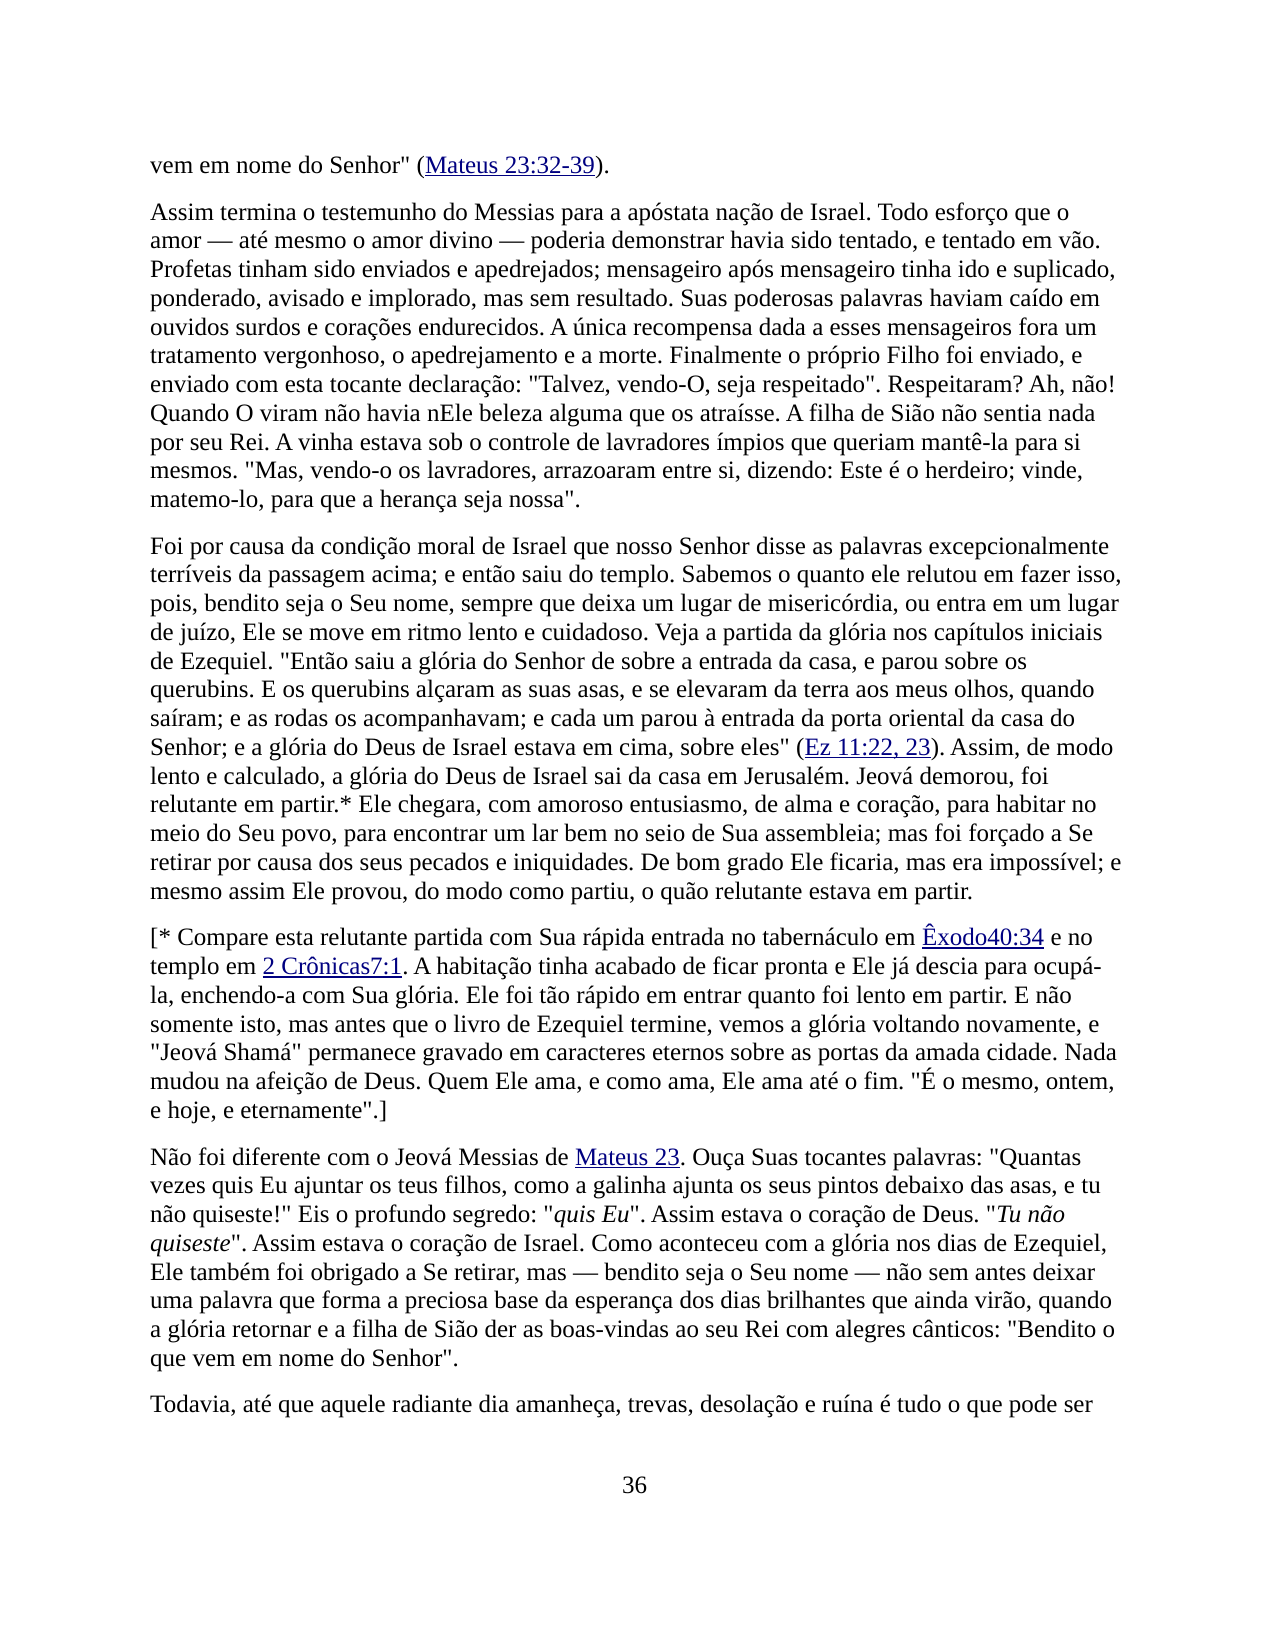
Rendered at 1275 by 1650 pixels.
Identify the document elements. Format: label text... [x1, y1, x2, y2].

text Todavia, até que aquele radiante dia amanheça, trevas, desolação e ruína é tudo o que pode ser [150, 1389, 1125, 1418]
text Foi por causa da condição moral de Israel que nosso Senhor disse as palavras excepcionalmente terríveis da passagem acima; e então saiu do templo. Sabemos o quanto ele relutou em fazer isso, pois, bendito seja o Seu nome, sempre que deixa um lugar de misericórdia, ou entra em um lugar de juízo, Ele se move em ritmo lento e cuidadoso. Veja a partida da glória nos capítulos iniciais de Ezequiel. "Então saiu a glória do Senhor de sobre a entrada da casa, e parou sobre os querubins. E os querubins alçaram as suas asas, e se elevaram da terra aos meus olhos, quando saíram; e as rodas os acompanhavam; e cada um parou à entrada da porta oriental da casa do Senhor; e a glória do Deus de Israel estava em cima, sobre eles" (Ez 11:22, 23). Assim, de modo lento e calculado, a glória do Deus de Israel sai da casa em Jerusalém. Jeová demorou, foi relutante em partir.* Ele chegara, com amoroso entusiasmo, de alma e coração, para habitar no meio do Seu povo, para encontrar um lar bem no seio de Sua assembleia; mas foi forçado a Se retirar por causa dos seus pecados e iniquidades. De bom grado Ele ficaria, mas era impossível; e mesmo assim Ele provou, do modo como partiu, o quão relutante estava em partir. [150, 531, 1125, 904]
text Assim termina o testemunho do Messias para a apóstata nação de Israel. Todo esforço que o amor — até mesmo o amor divino — poderia demonstrar havia sido tentado, e tentado em vão. Profetas tinham sido enviados e apedrejados; mensageiro após mensageiro tinha ido e suplicado, ponderado, avisado e implorado, mas sem resultado. Suas poderosas palavras haviam caído em ouvidos surdos e corações endurecidos. A única recompensa dada a esses mensageiros fora um tratamento vergonhoso, o apedrejamento e a morte. Finalmente o próprio Filho foi enviado, e enviado com esta tocante declaração: "Talvez, vendo-O, seja respeitado". Respeitaram? Ah, não! Quando O viram não havia nEle beleza alguma que os atraísse. A filha de Sião não sentia nada por seu Rei. A vinha estava sob o controle de lavradores ímpios que queriam mantê-la para si mesmos. "Mas, vendo-o os lavradores, arrazoaram entre si, dizendo: Este é o herdeiro; vinde, matemo-lo, para que a herança seja nossa". [150, 197, 1125, 513]
text vem em nome do Senhor" (Mateus 23:32-39). [150, 150, 1125, 179]
text Não foi diferente com o Jeová Messias de Mateus 23. Ouça Suas tocantes palavras: "Quantas vezes quis Eu ajuntar os teus filhos, como a galinha ajunta os seus pintos debaixo das asas, e tu não quiseste!" Eis o profundo segredo: "quis Eu". Assim estava o coração de Deus. "Tu não quiseste". Assim estava o coração de Israel. Como aconteceu com a glória nos dias de Ezequiel, Ele também foi obrigado a Se retirar, mas — bendito seja o Seu nome — não sem antes deixar uma palavra que forma a preciosa base da esperança dos dias brilhantes que ainda virão, quando a glória retornar e a filha de Sião der as boas-vindas ao seu Rei com alegres cânticos: "Bendito o que vem em nome do Senhor". [150, 1142, 1125, 1372]
text [* Compare esta relutante partida com Sua rápida entrada no tabernáculo em Êxodo40:34 e no templo em 2 Crônicas7:1. A habitação tinha acabado de ficar pronta e Ele já descia para ocupá-la, enchendo-a com Sua glória. Ele foi tão rápido em entrar quanto foi lento em partir. E não somente isto, mas antes que o livro de Ezequiel termine, vemos a glória voltando novamente, e "Jeová Shamá" permanece gravado em caracteres eternos sobre as portas da amada cidade. Nada mudou na afeição de Deus. Quem Ele ama, e como ama, Ele ama até o fim. "É o mesmo, ontem, e hoje, e eternamente".] [150, 922, 1125, 1124]
